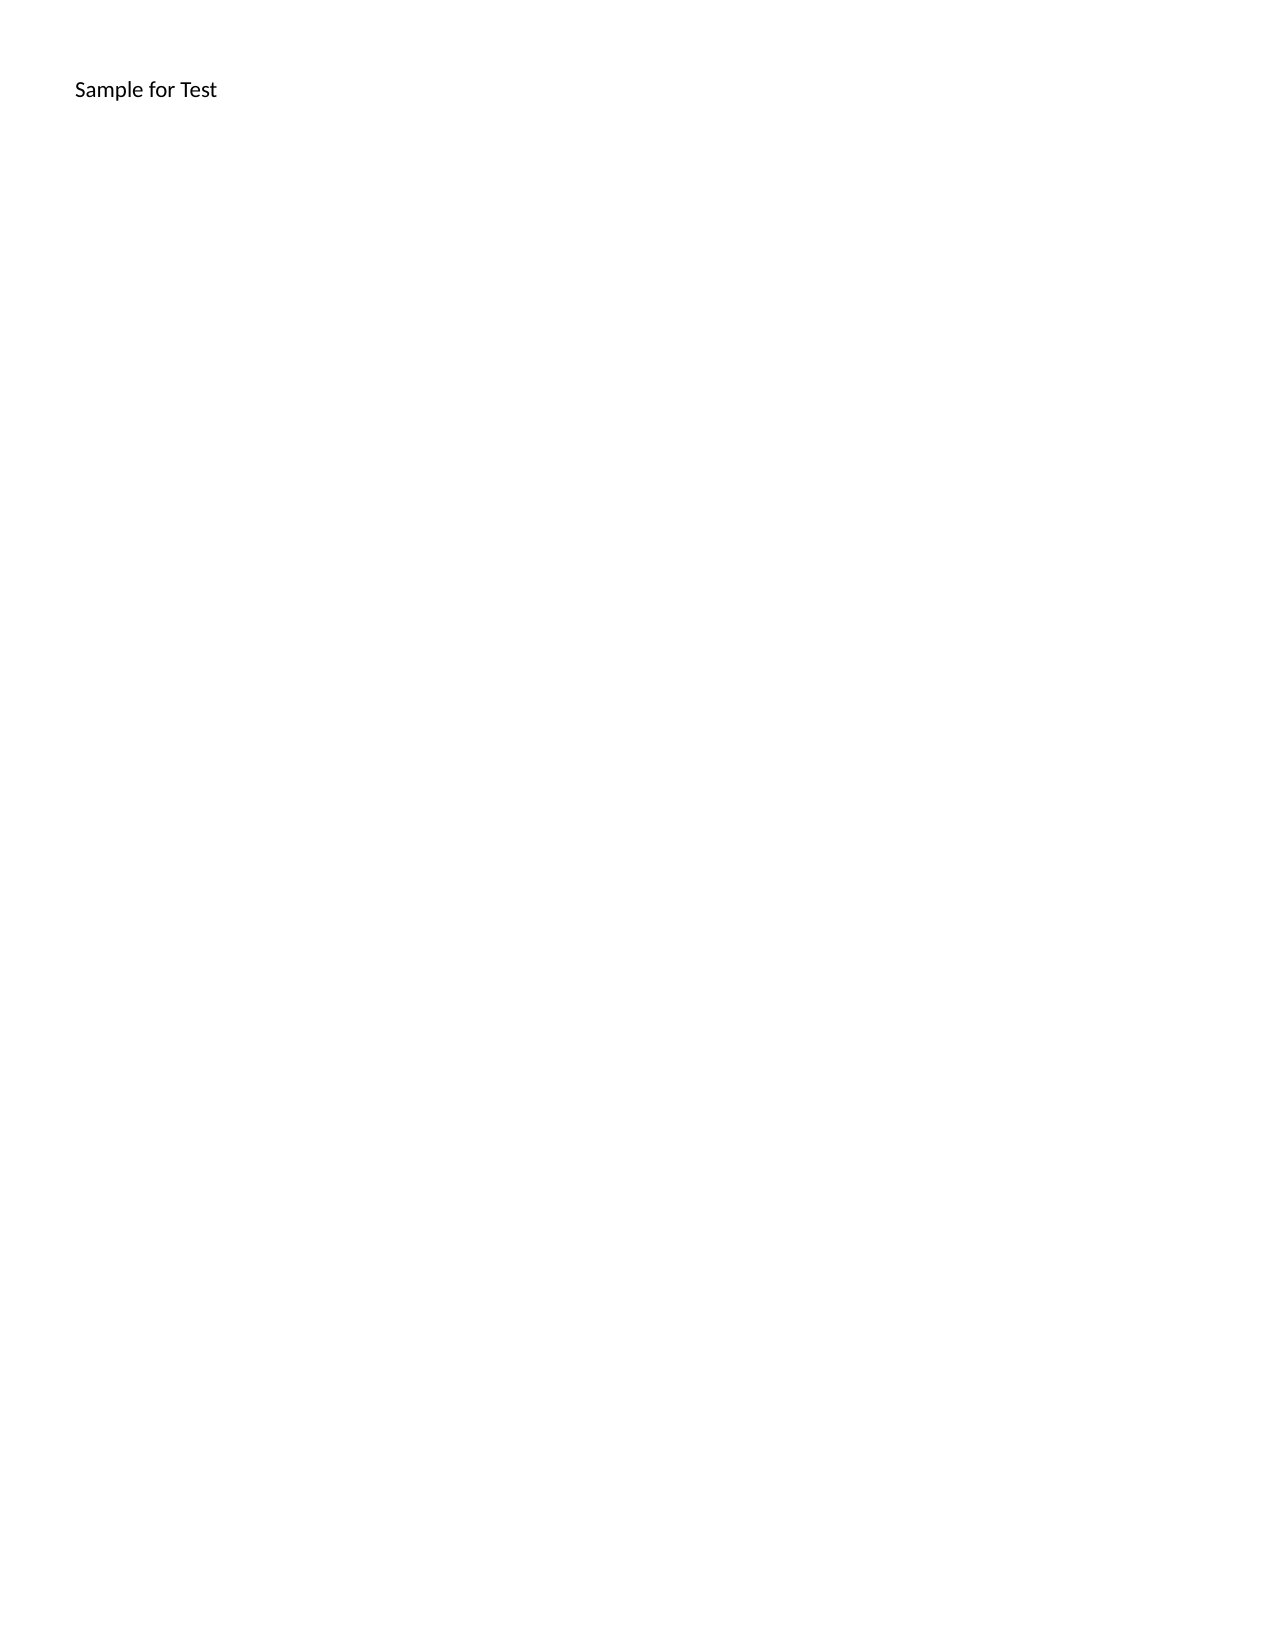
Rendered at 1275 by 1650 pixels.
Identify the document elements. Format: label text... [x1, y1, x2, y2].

text Sample for Test [75, 75, 1200, 103]
